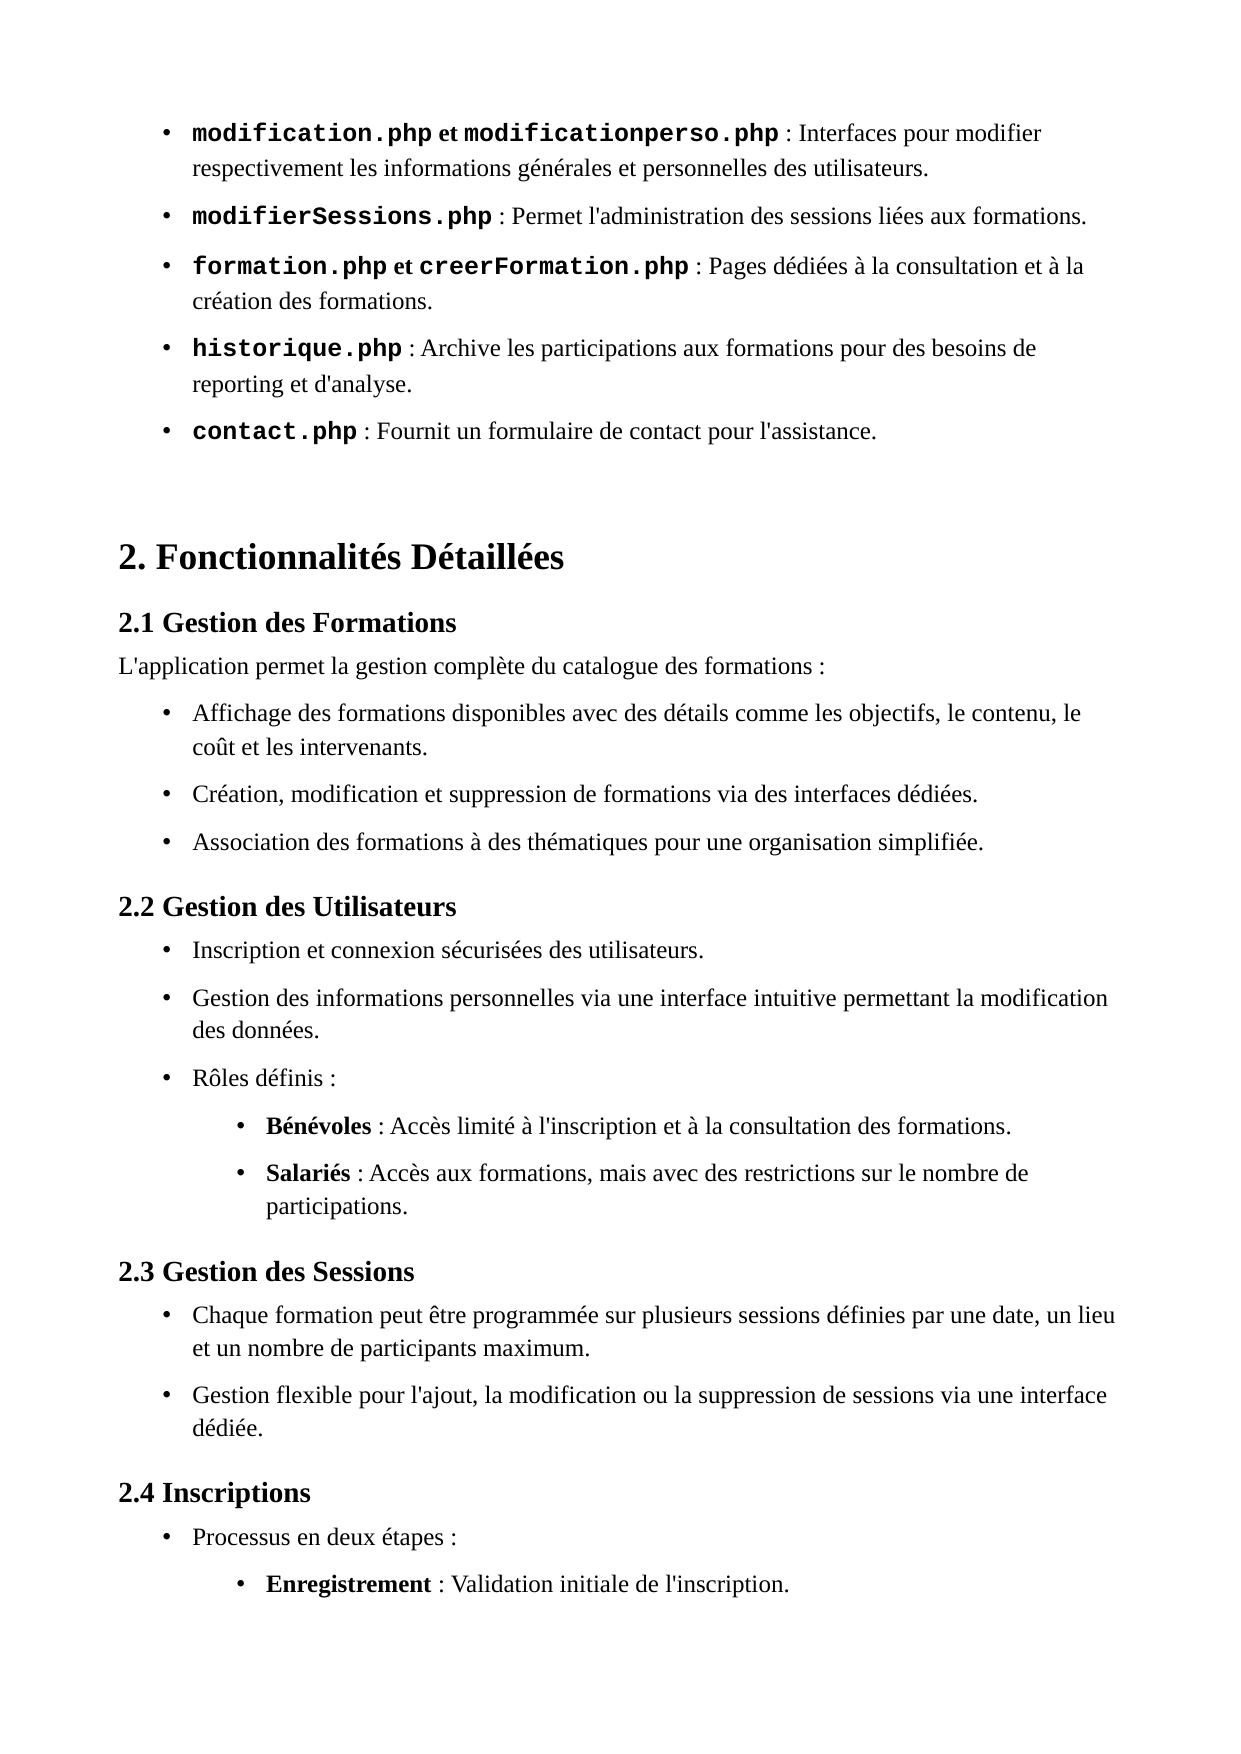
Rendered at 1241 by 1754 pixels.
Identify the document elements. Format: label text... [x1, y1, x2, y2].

subtitle 2. Fonctionnalités Détaillées [118, 535, 1122, 578]
list Enregistrement : Validation initiale de l'inscription. [236, 1569, 1122, 1598]
list Inscription et connexion sécurisées des utilisateurs. [162, 935, 1122, 964]
list modifierSessions.php : Permet l'administration des sessions liées aux formations. [162, 201, 1122, 232]
text L'application permet la gestion complète du catalogue des formations : [118, 651, 1122, 680]
list modification.php et modificationperso.php : Interfaces pour modifier respectivement les informations générales et personnelles des utilisateurs. [162, 118, 1122, 182]
list historique.php : Archive les participations aux formations pour des besoins de reporting et d'analyse. [162, 333, 1122, 397]
list Affichage des formations disponibles avec des détails comme les objectifs, le contenu, le coût et les intervenants. [162, 698, 1122, 760]
list Gestion des informations personnelles via une interface intuitive permettant la modification des données. [162, 983, 1122, 1044]
list Création, modification et suppression de formations via des interfaces dédiées. [162, 779, 1122, 808]
list Gestion flexible pour l'ajout, la modification ou la suppression de sessions via une interface dédiée. [162, 1380, 1122, 1442]
subtitle 2.1 Gestion des Formations [118, 605, 1122, 638]
list contact.php : Fournit un formulaire de contact pour l'assistance. [162, 416, 1122, 447]
list Association des formations à des thématiques pour une organisation simplifiée. [162, 827, 1122, 856]
list Bénévoles : Accès limité à l'inscription et à la consultation des formations. [236, 1111, 1122, 1139]
list Salariés : Accès aux formations, mais avec des restrictions sur le nombre de participations. [236, 1158, 1122, 1220]
subtitle 2.4 Inscriptions [118, 1476, 1122, 1509]
list Rôles définis : [162, 1063, 1122, 1092]
subtitle 2.3 Gestion des Sessions [118, 1254, 1122, 1287]
list Chaque formation peut être programmée sur plusieurs sessions définies par une date, un lieu et un nombre de participants maximum. [162, 1300, 1122, 1361]
subtitle 2.2 Gestion des Utilisateurs [118, 889, 1122, 922]
list Processus en deux étapes : [162, 1522, 1122, 1550]
list formation.php et creerFormation.php : Pages dédiées à la consultation et à la création des formations. [162, 251, 1122, 315]
